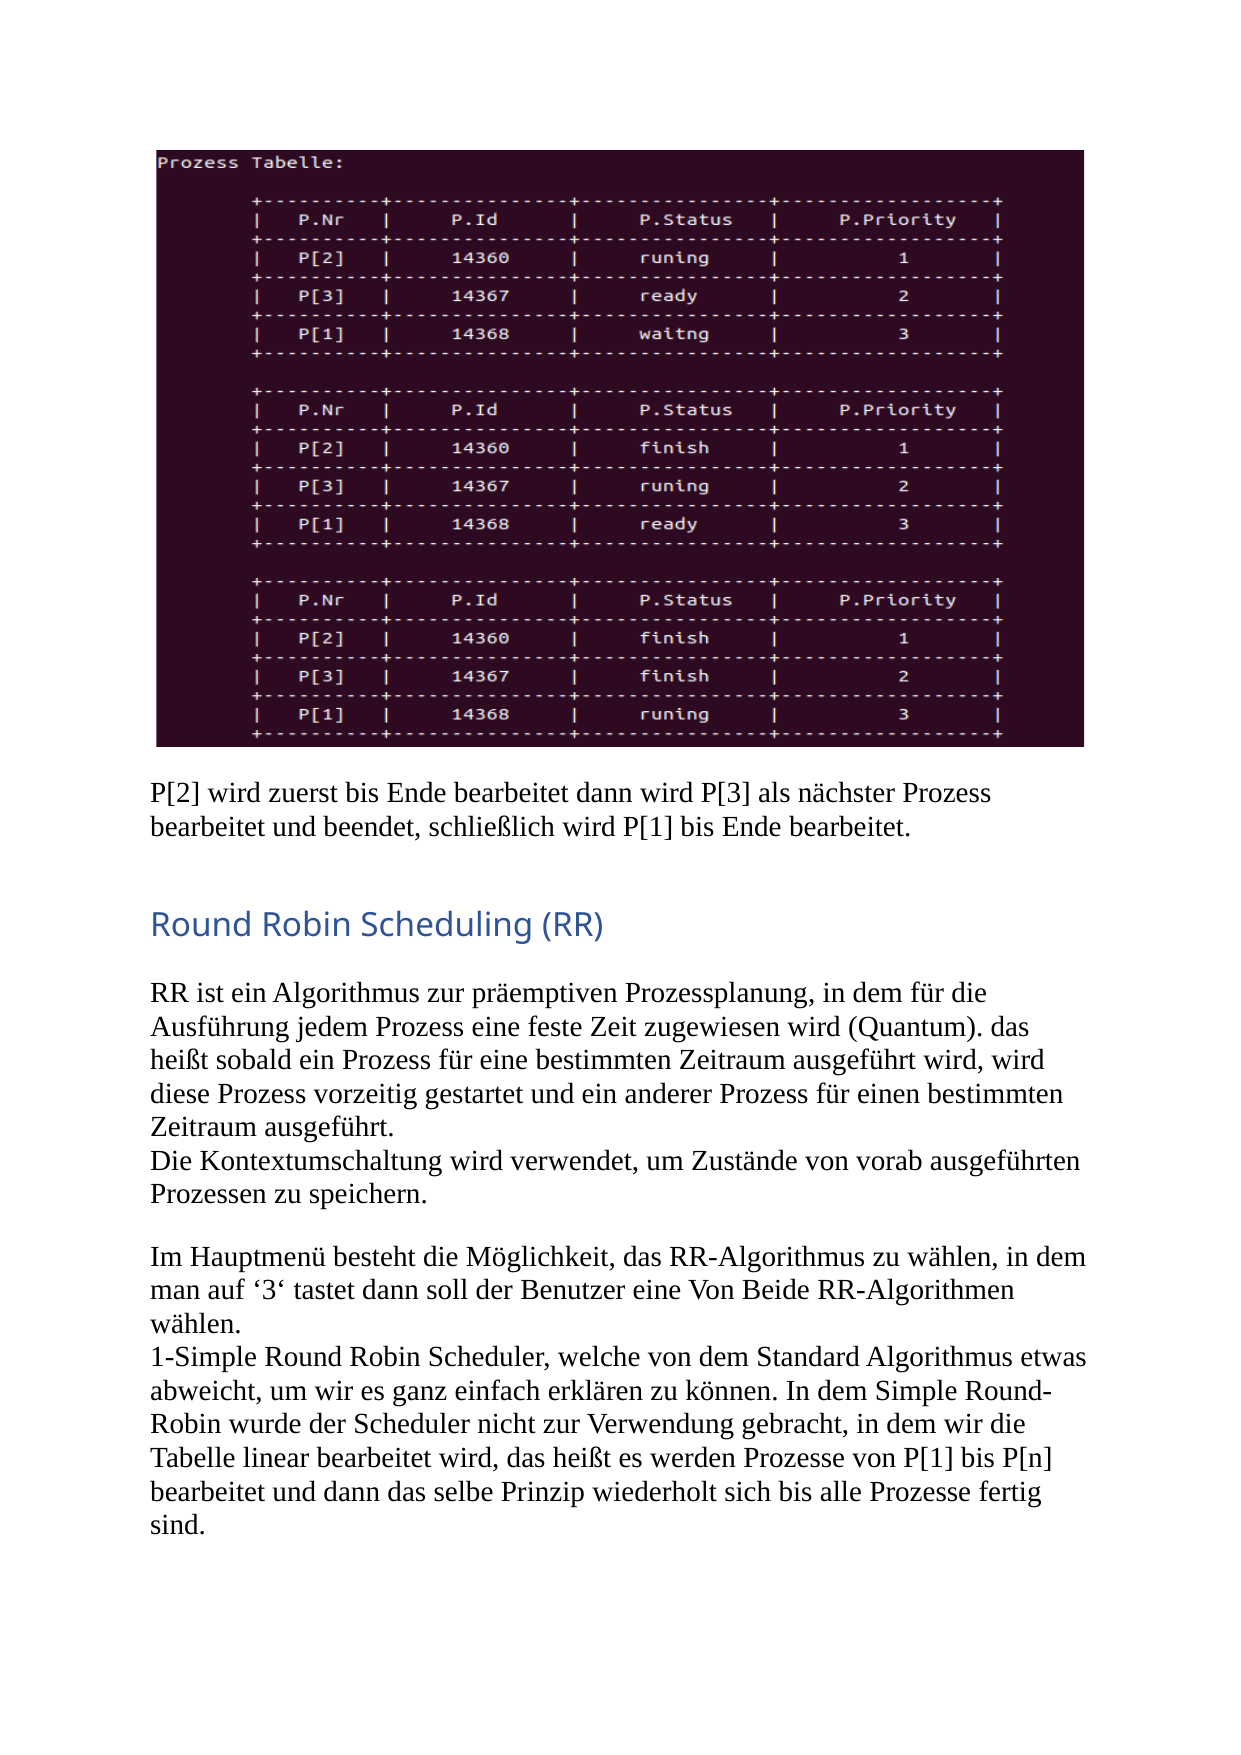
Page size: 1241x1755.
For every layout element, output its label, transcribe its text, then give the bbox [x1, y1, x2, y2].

text P[2] wird zuerst bis Ende bearbeitet dann wird P[3] als nächster Prozess bearbeitet und beendet, schließlich wird P[1] bis Ende bearbeitet. [150, 776, 1090, 843]
picture [156, 150, 1085, 747]
text 1-Simple Round Robin Scheduler, welche von dem Standard Algorithmus etwas abweicht, um wir es ganz einfach erklären zu können. In dem Simple Round- Robin wurde der Scheduler nicht zur Verwendung gebracht, in dem wir die Tabelle linear bearbeitet wird, das heißt es werden Prozesse von P[1] bis P[n] bearbeitet und dann das selbe Prinzip wiederholt sich bis alle Prozesse fertig sind. [150, 1339, 1090, 1541]
subtitle Round Robin Scheduling (RR) [150, 901, 1090, 947]
text Die Kontextumschaltung wird verwendet, um Zustände von vorab ausgeführten Prozessen zu speichern. [150, 1143, 1090, 1210]
text RR ist ein Algorithmus zur präemptiven Prozessplanung, in dem für die Ausführung jedem Prozess eine feste Zeit zugewiesen wird (Quantum). das heißt sobald ein Prozess für eine bestimmten Zeitraum ausgeführt wird, wird diese Prozess vorzeitig gestartet und ein anderer Prozess für einen bestimmten Zeitraum ausgeführt. [150, 975, 1090, 1143]
text Im Hauptmenü besteht die Möglichkeit, das RR-Algorithmus zu wählen, in dem man auf ‘3‘ tastet dann soll der Benutzer eine Von Beide RR-Algorithmen wählen. [150, 1239, 1090, 1339]
